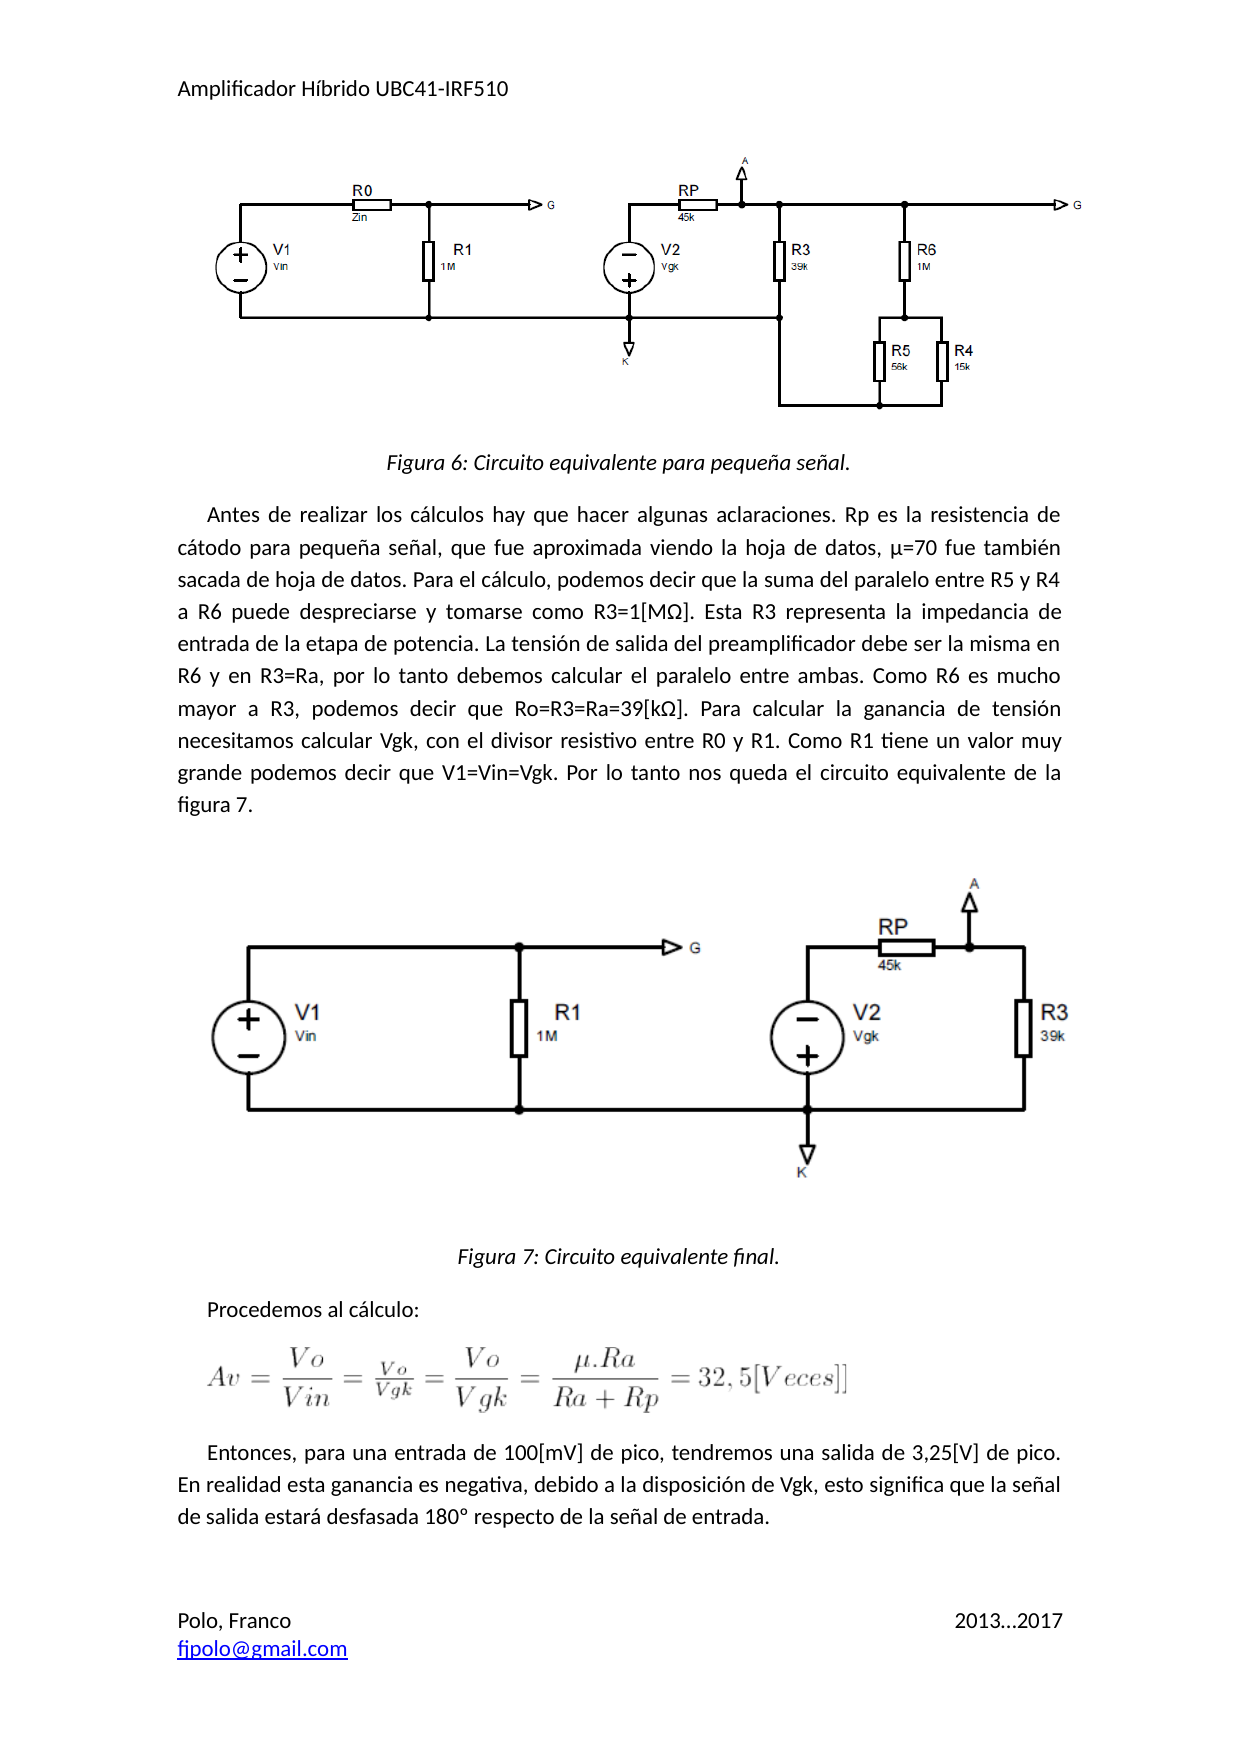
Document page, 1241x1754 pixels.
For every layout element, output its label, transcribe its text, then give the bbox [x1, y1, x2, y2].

text Figura 6: Circuito equivalente para pequeña señal. [177, 448, 1063, 476]
text Figura 7: Circuito equivalente final. [177, 1242, 1063, 1270]
text Entonces, para una entrada de 100[mV] de pico, tendremos una salida de 3,25[V] de pico. En realidad esta ganancia es negativa, debido a la disposición de Vgk, esto significa que la señal de salida estará desfasada 180º respecto de la señal de entrada. [177, 1438, 1063, 1530]
text Procedemos al cálculo: [177, 1295, 1063, 1323]
text Antes de realizar los cálculos hay que hacer algunas aclaraciones. Rp es la resistencia de cátodo para pequeña señal, que fue aproximada viendo la hoja de datos, µ=70 fue también sacada de hoja de datos. Para el cálculo, podemos decir que la suma del paralelo entre R5 y R4 a R6 puede despreciarse y tomarse como R3=1[MΩ]. Esta R3 representa la impedancia de entrada de la etapa de potencia. La tensión de salida del preamplificador debe ser la misma en R6 y en R3=Ra, por lo tanto debemos calcular el paralelo entre ambas. Como R6 es mucho mayor a R3, podemos decir que Ro=R3=Ra=39[kΩ]. Para calcular la ganancia de tensión necesitamos calcular Vgk, con el divisor resistivo entre R0 y R1. Como R1 tiene un valor muy grande podemos decir que V1=Vin=Vgk. Por lo tanto nos queda el circuito equivalente de la figura 7. [177, 501, 1063, 818]
